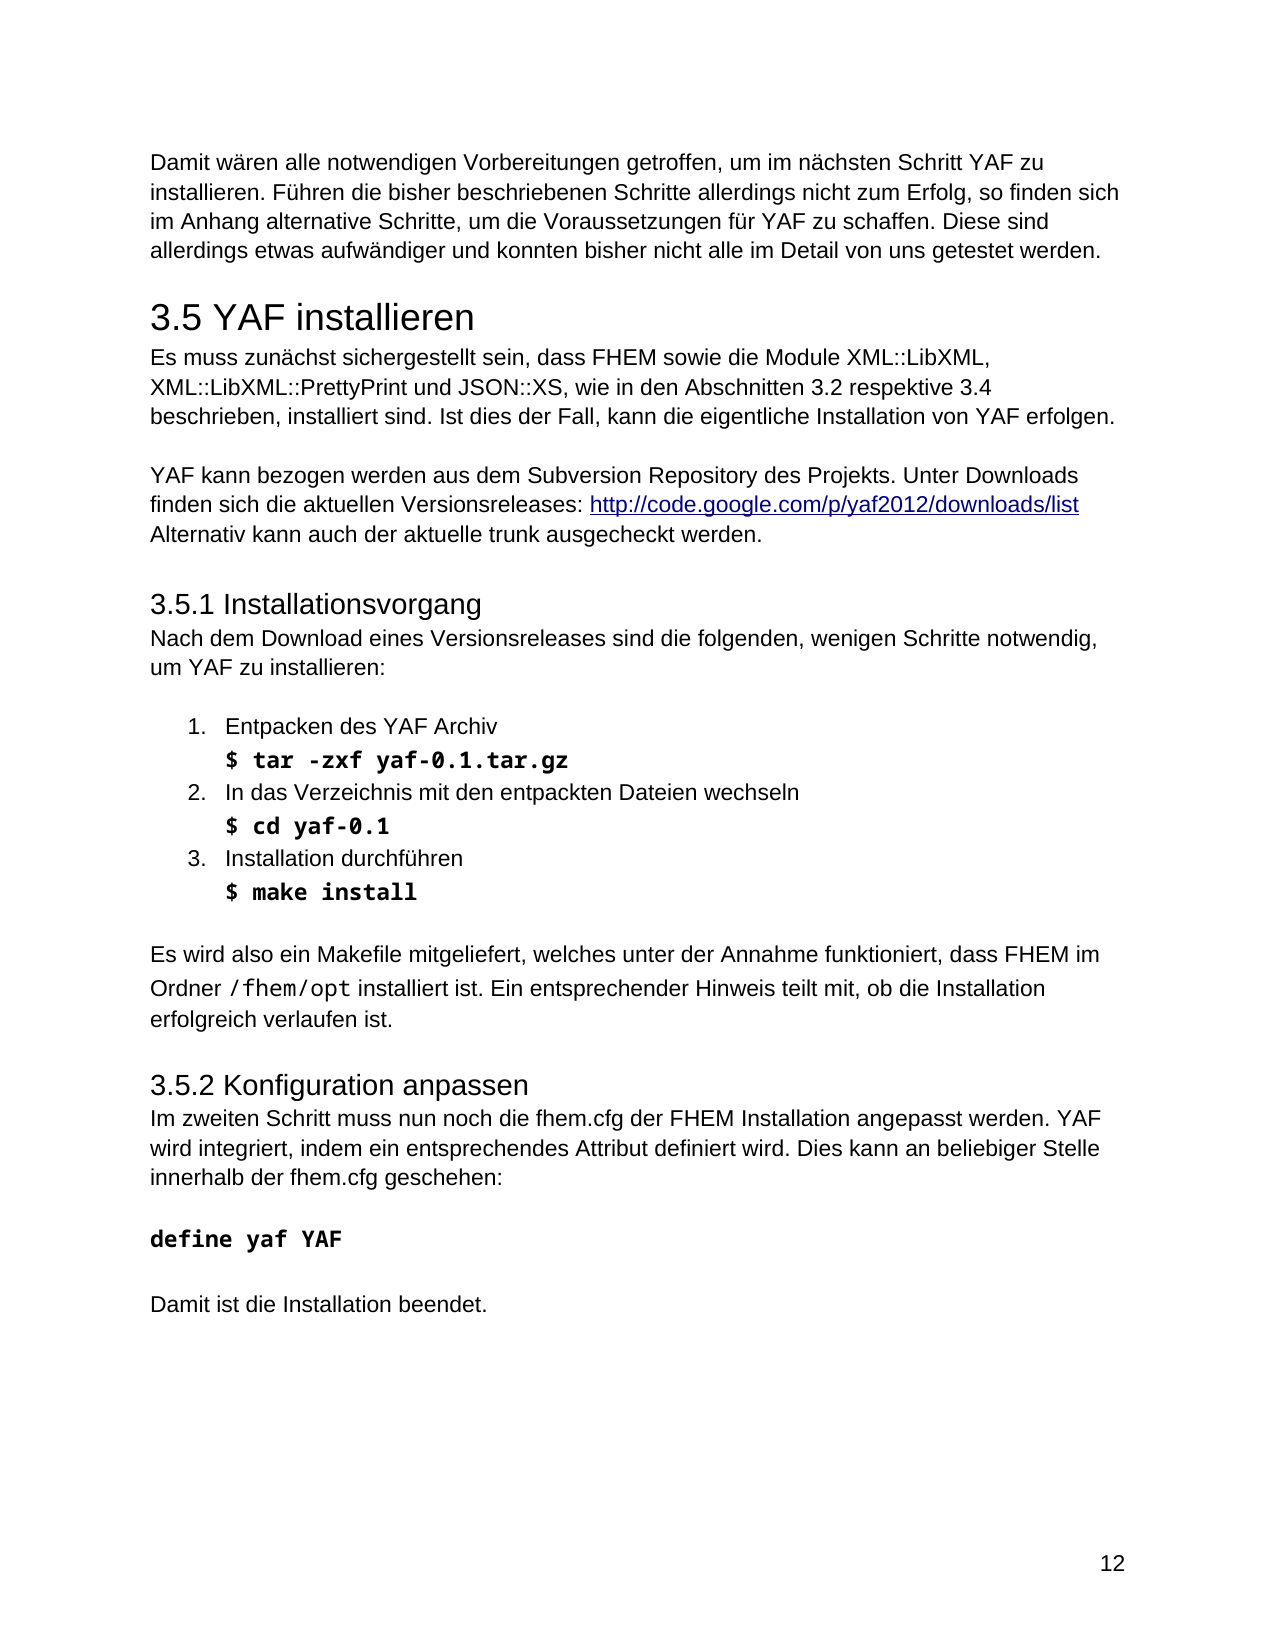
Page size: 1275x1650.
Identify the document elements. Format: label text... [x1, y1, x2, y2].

text Es muss zunächst sichergestellt sein, dass FHEM sowie die Module XML::LibXML, XML::LibXML::PrettyPrint und JSON::XS, wie in den Abschnitten 3.2 respektive 3.4 beschrieben, installiert sind. Ist dies der Fall, kann die eigentliche Installation von YAF erfolgen. [150, 345, 1125, 429]
text Damit ist die Installation beendet. [150, 1291, 1125, 1317]
text Alternativ kann auch der aktuelle trunk ausgecheckt werden. [150, 521, 1125, 547]
list Entpacken des YAF Archiv $ tar -zxf yaf-0.1.tar.gz [187, 713, 1125, 775]
subtitle 3.5.1 Installationsvorgang [150, 588, 1125, 621]
list Installation durchführen $ make install [187, 846, 1125, 908]
text YAF kann bezogen werden aus dem Subversion Repository des Projekts. Unter Downloads finden sich die aktuellen Versionsreleases: http://code.google.com/p/yaf2012/downloads/list [150, 462, 1125, 517]
subtitle 3.5.2 Konfiguration anpassen [150, 1068, 1125, 1101]
subtitle 3.5 YAF installieren [150, 297, 1125, 339]
text define yaf YAF [150, 1223, 1125, 1254]
list In das Verzeichnis mit den entpackten Dateien wechseln $ cd yaf-0.1 [187, 780, 1125, 841]
text Damit wären alle notwendigen Vorbereitungen getroffen, um im nächsten Schritt YAF zu installieren. Führen die bisher beschriebenen Schritte allerdings nicht zum Erfolg, so finden sich im Anhang alternative Schritte, um die Voraussetzungen für YAF zu schaffen. Diese sind allerdings etwas aufwändiger und konnten bisher nicht alle im Detail von uns getestet werden. [150, 150, 1125, 264]
text Es wird also ein Makefile mitgeliefert, welches unter der Annahme funktioniert, dass FHEM im Ordner /fhem/opt installiert ist. Ein entsprechender Hinweis teilt mit, ob die Installation erfolgreich verlaufen ist. [150, 942, 1125, 1033]
text Im zweiten Schritt muss nun noch die fhem.cfg der FHEM Installation angepasst werden. YAF wird integriert, indem ein entsprechendes Attribut definiert wird. Dies kann an beliebiger Stelle innerhalb der fhem.cfg geschehen: [150, 1106, 1125, 1190]
text Nach dem Download eines Versionsreleases sind die folgenden, wenigen Schritte notwendig, um YAF zu installieren: [150, 625, 1125, 680]
